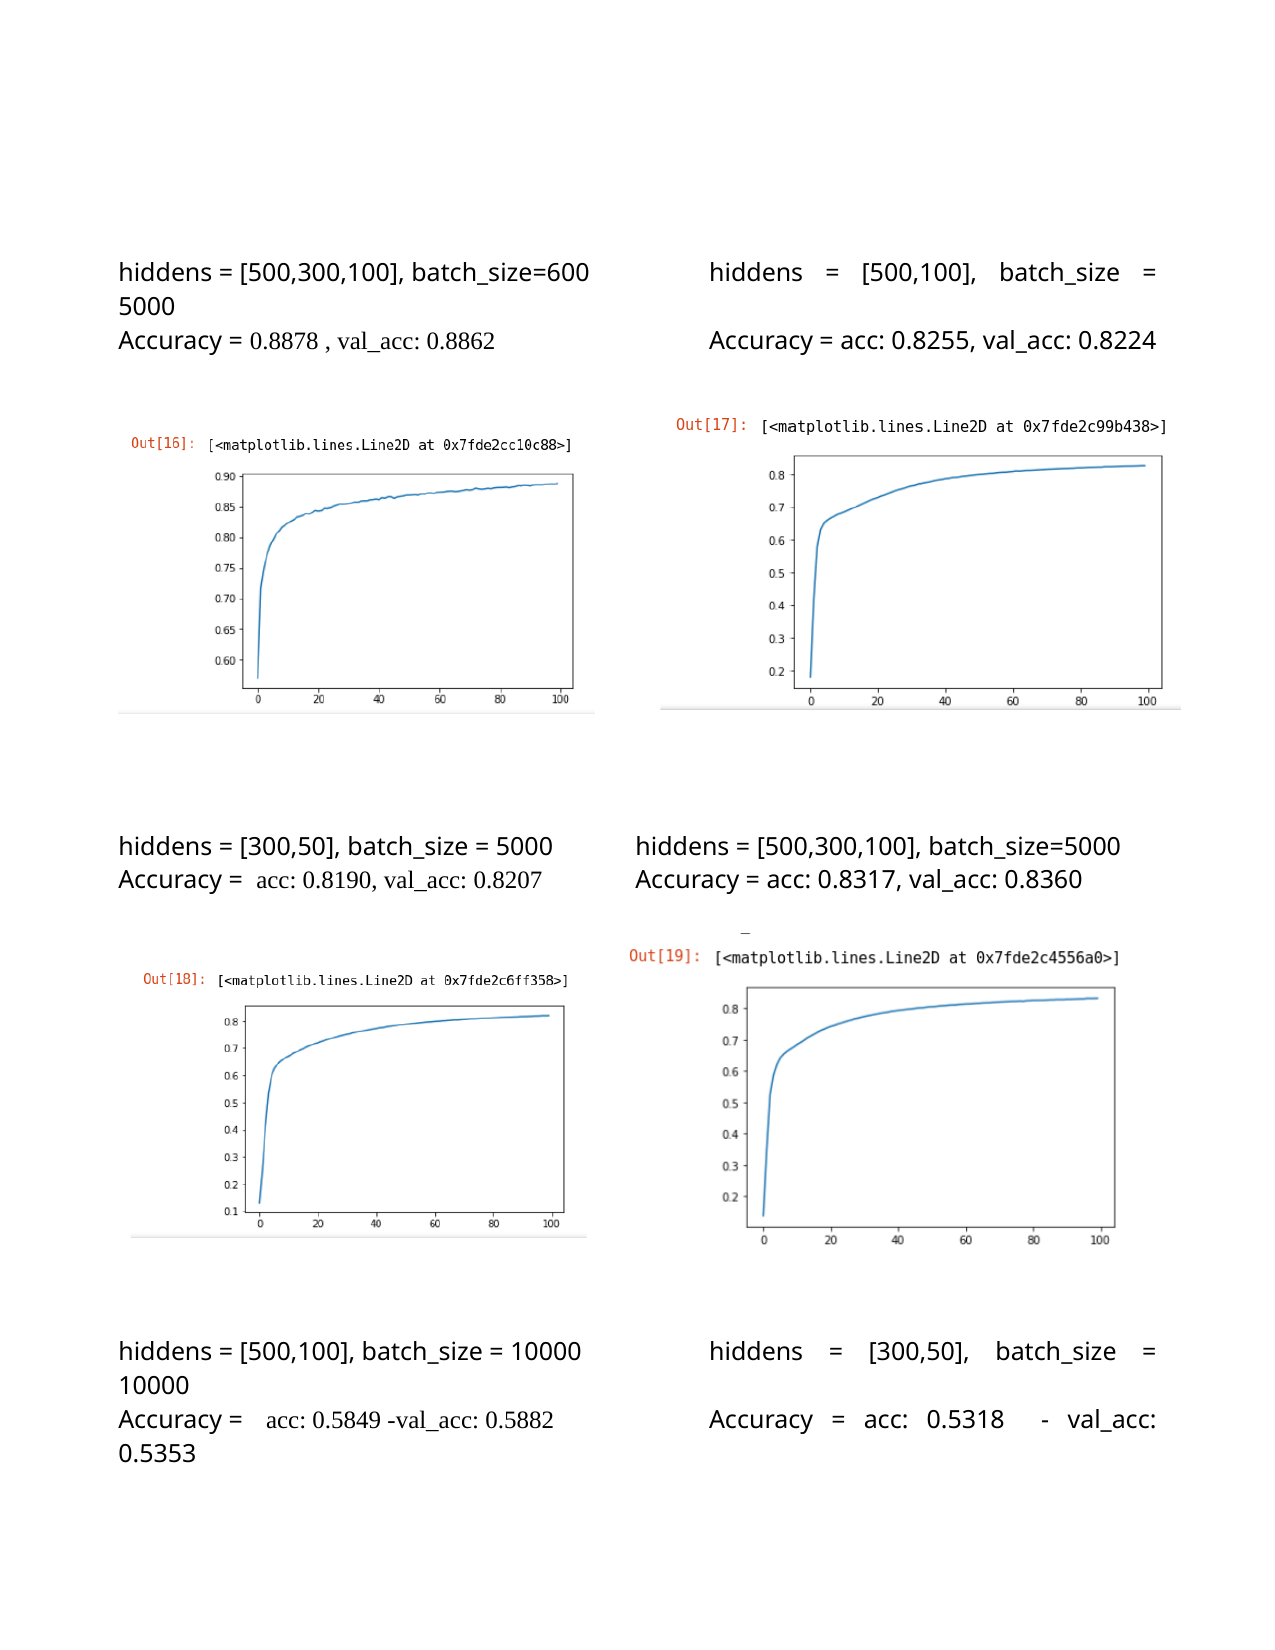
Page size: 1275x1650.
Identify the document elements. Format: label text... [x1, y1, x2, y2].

picture [117, 427, 595, 714]
text hiddens = [300,50], batch_size = 5000 hiddens = [500,300,100], batch_size=5000 [118, 828, 1157, 862]
text hiddens = [500,300,100], batch_size=600 hiddens = [500,100], batch_size = 5000 [118, 254, 1157, 322]
text Accuracy = acc: 0.5849 -val_acc: 0.5882 Accuracy = acc: 0.5318 - val_acc: 0.5353 [118, 1402, 1157, 1470]
text hiddens = [500,100], batch_size = 10000 hiddens = [300,50], batch_size = 10000 [118, 1334, 1157, 1402]
picture [130, 965, 587, 1238]
picture [613, 932, 1145, 1249]
text Accuracy = 0.8878 , val_acc: 0.8862 Accuracy = acc: 0.8255, val_acc: 0.8224 [118, 322, 1157, 357]
picture [660, 406, 1181, 710]
text Accuracy = acc: 0.8190, val_acc: 0.8207 Accuracy = acc: 0.8317, val_acc: 0.8360 [118, 862, 1157, 896]
